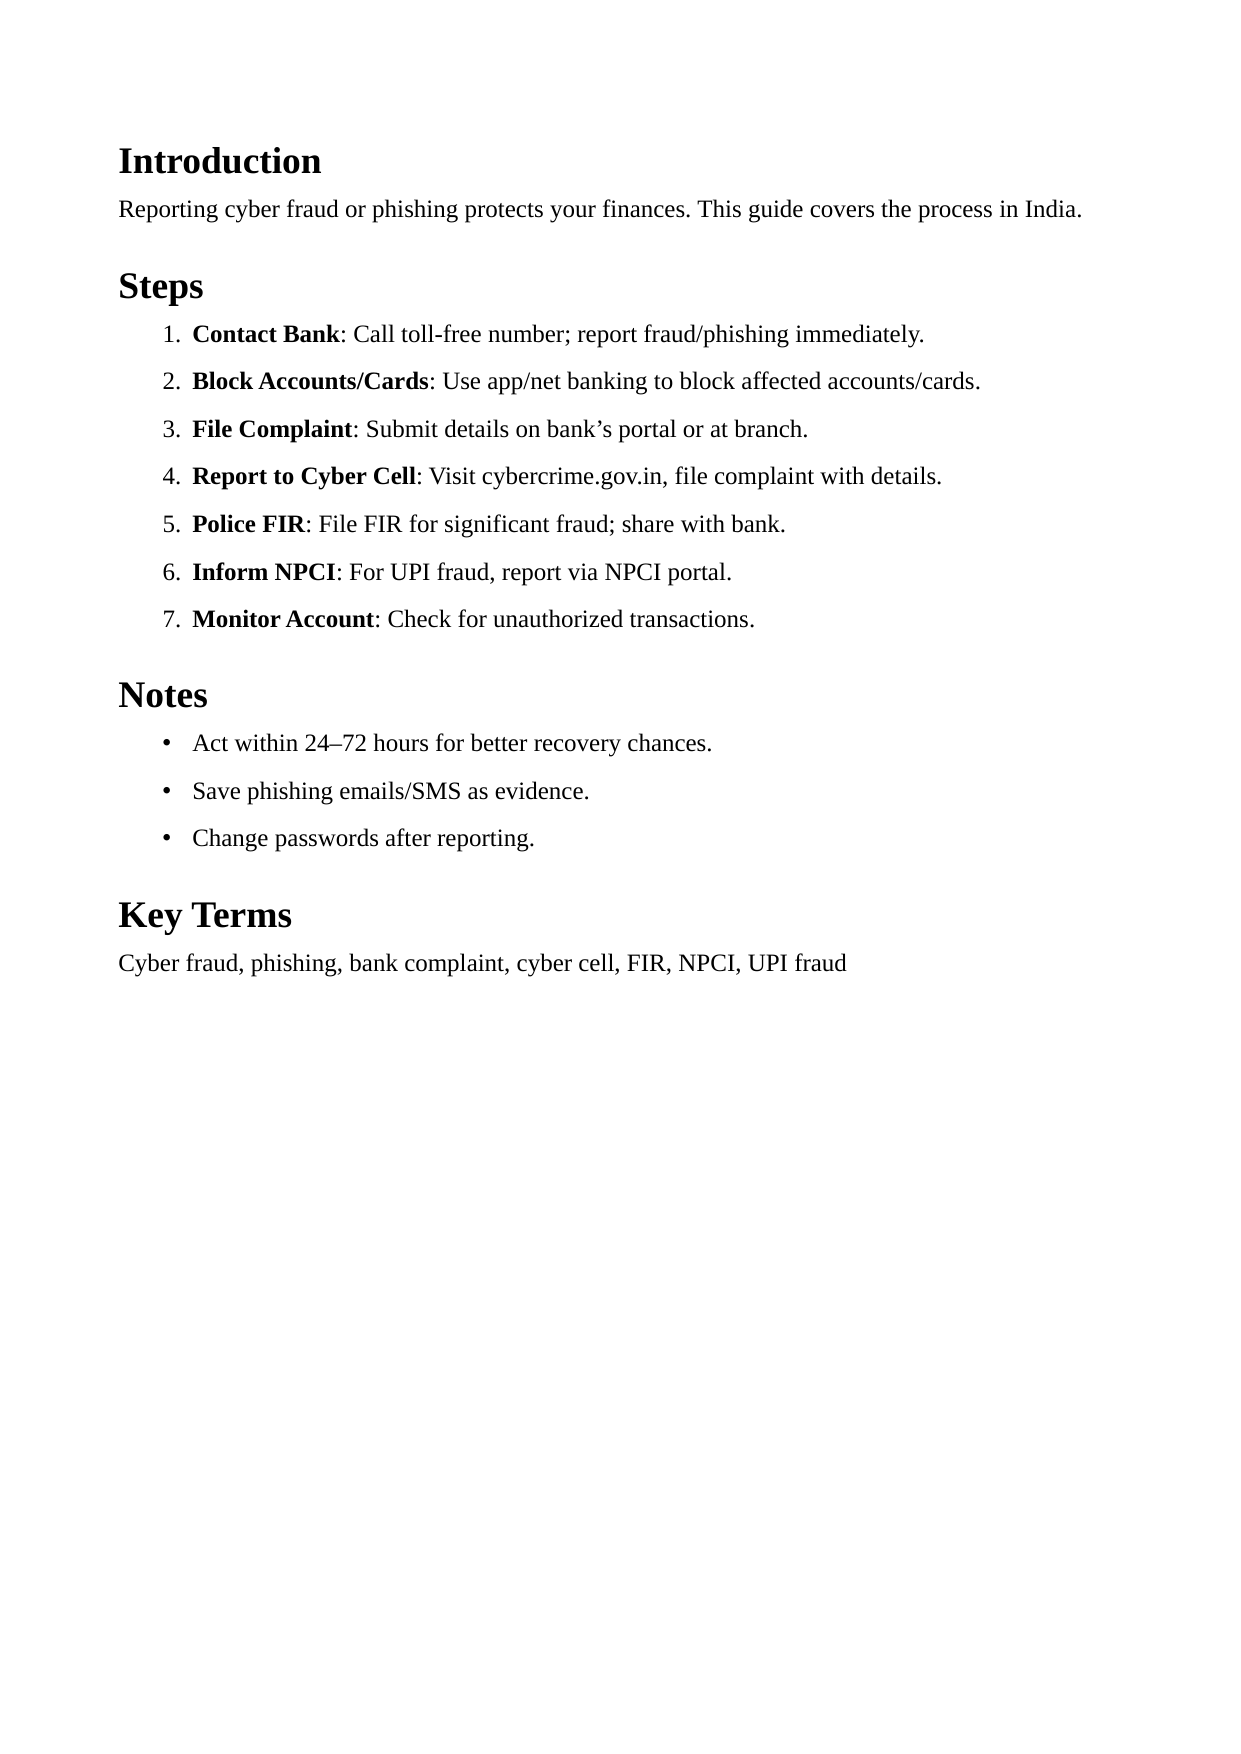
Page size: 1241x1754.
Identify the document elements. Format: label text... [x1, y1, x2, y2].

subtitle Notes [118, 673, 1122, 716]
list Report to Cyber Cell: Visit cybercrime.gov.in, file complaint with details. [162, 461, 1122, 490]
list File Complaint: Submit details on bank’s portal or at branch. [162, 414, 1122, 443]
subtitle Steps [118, 263, 1122, 306]
text Reporting cyber fraud or phishing protects your finances. This guide covers the process in India. [118, 194, 1122, 223]
list Save phishing emails/SMS as evidence. [162, 776, 1122, 805]
list Act within 24–72 hours for better recovery chances. [162, 728, 1122, 757]
text Cyber fraud, phishing, bank complaint, cyber cell, FIR, NPCI, UPI fraud [118, 948, 1122, 976]
subtitle Introduction [118, 139, 1122, 182]
list Police FIR: File FIR for significant fraud; share with bank. [162, 509, 1122, 538]
list Block Accounts/Cards: Use app/net banking to block affected accounts/cards. [162, 366, 1122, 395]
list Monitor Account: Check for unauthorized transactions. [162, 604, 1122, 633]
list Contact Bank: Call toll-free number; report fraud/phishing immediately. [162, 319, 1122, 347]
subtitle Key Terms [118, 892, 1122, 935]
list Change passwords after reporting. [162, 823, 1122, 852]
list Inform NPCI: For UPI fraud, report via NPCI portal. [162, 557, 1122, 585]
